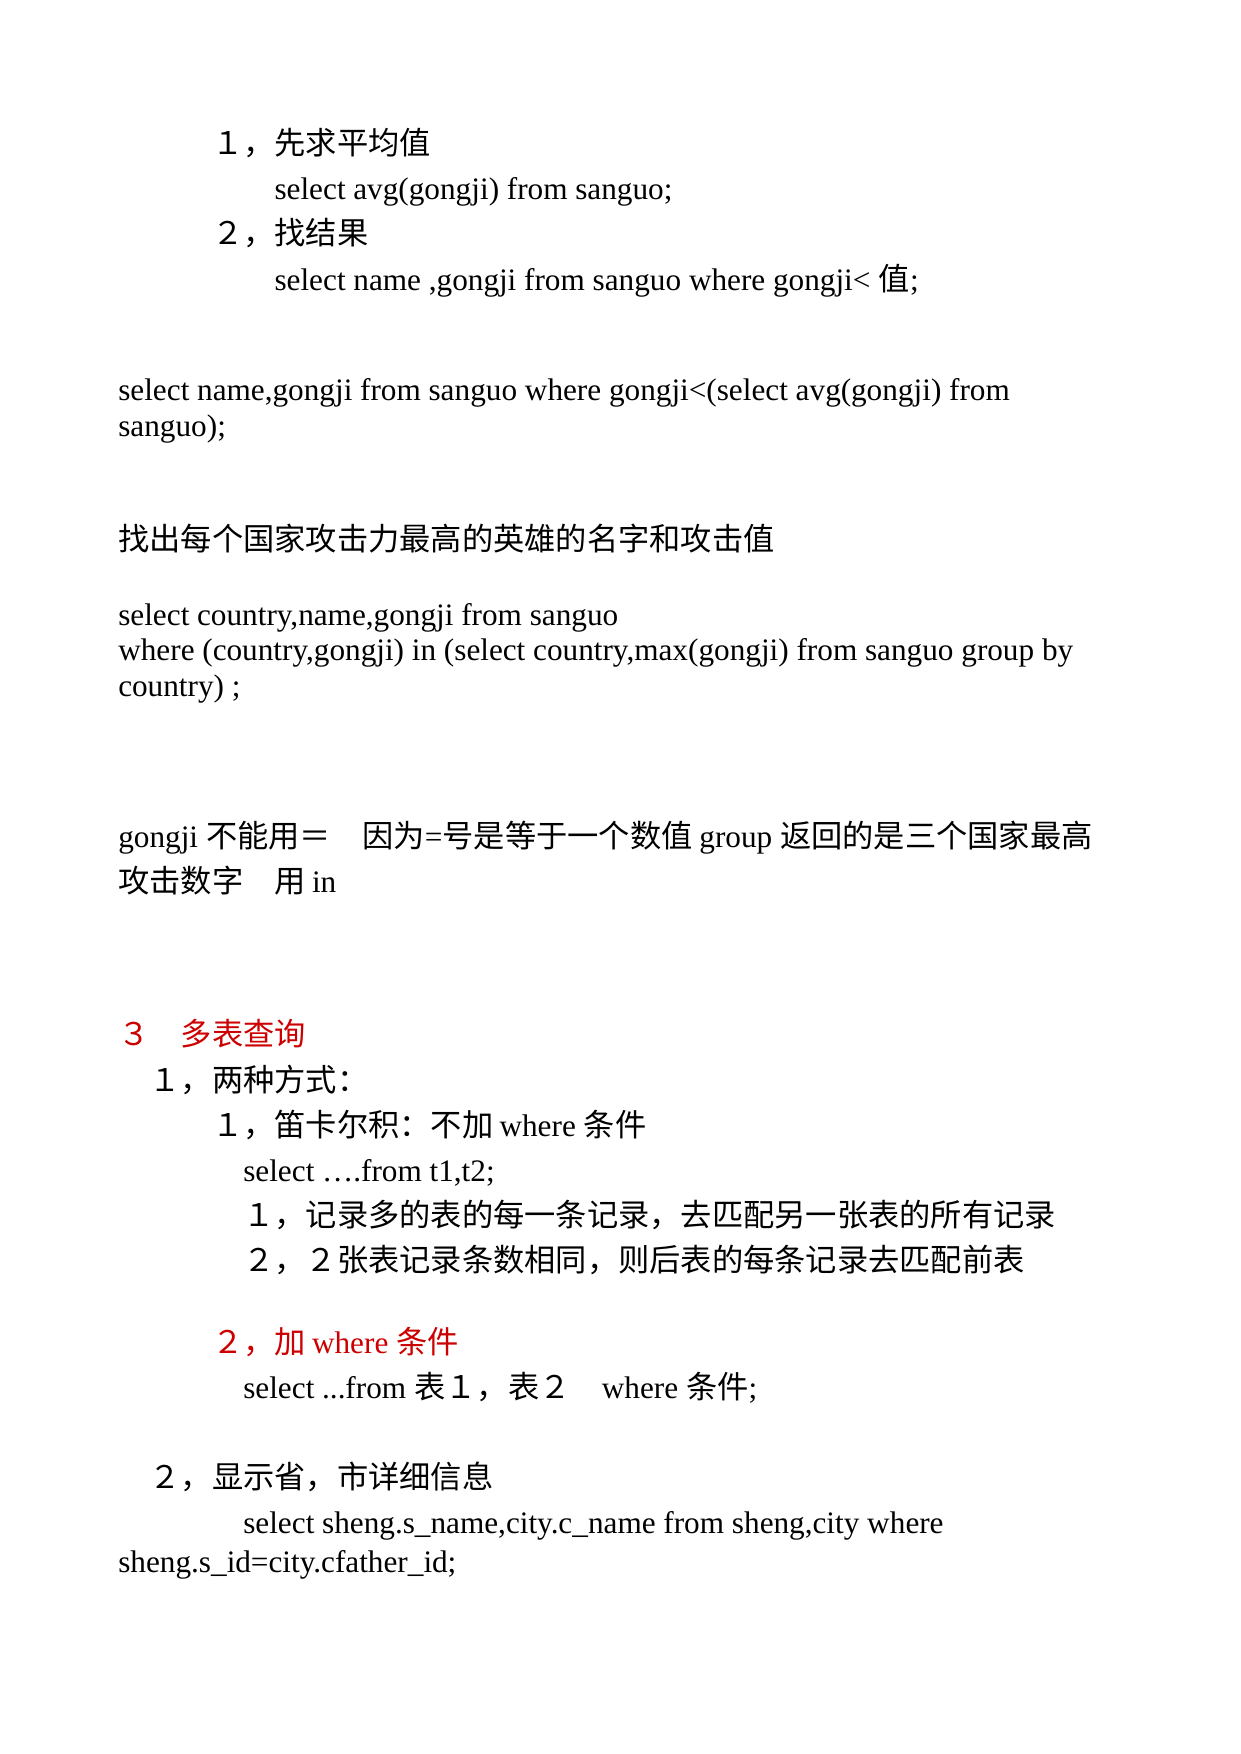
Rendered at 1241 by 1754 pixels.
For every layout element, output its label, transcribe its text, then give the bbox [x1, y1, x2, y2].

text select ...from 表１，表２ where 条件; [118, 1362, 1122, 1407]
text select avg(gongji) from sanguo; [118, 163, 1122, 208]
text ２，显示省，市详细信息 [118, 1452, 1122, 1498]
text select country,name,gongji from sanguo [118, 596, 1122, 632]
text 找出每个国家攻击力最高的英雄的名字和攻击值 [118, 514, 1122, 560]
text ２，２张表记录条数相同，则后表的每条记录去匹配前表 [118, 1236, 1122, 1281]
text ３ 多表查询 [118, 1009, 1122, 1055]
text ２，找结果 [118, 208, 1122, 254]
text where (country,gongji) in (select country,max(gongji) from sanguo group by country) ; [118, 632, 1122, 703]
text select name,gongji from sanguo where gongji<(select avg(gongji) from sanguo); [118, 371, 1122, 443]
text select sheng.s_name,city.c_name from sheng,city where sheng.s_id=city.cfather_id; [118, 1498, 1122, 1579]
text １，先求平均值 [118, 118, 1122, 163]
text gongji 不能用＝ 因为=号是等于一个数值 group 返回的是三个国家最高攻击数字 用in [118, 811, 1122, 902]
text select name ,gongji from sanguo where gongji< 值; [118, 254, 1122, 299]
text １，两种方式： [118, 1055, 1122, 1100]
text select ….from t1,t2; [118, 1145, 1122, 1190]
text １，记录多的表的每一条记录，去匹配另一张表的所有记录 [118, 1190, 1122, 1236]
text １，笛卡尔积：不加where 条件 [118, 1100, 1122, 1145]
text ２，加where 条件 [118, 1317, 1122, 1362]
